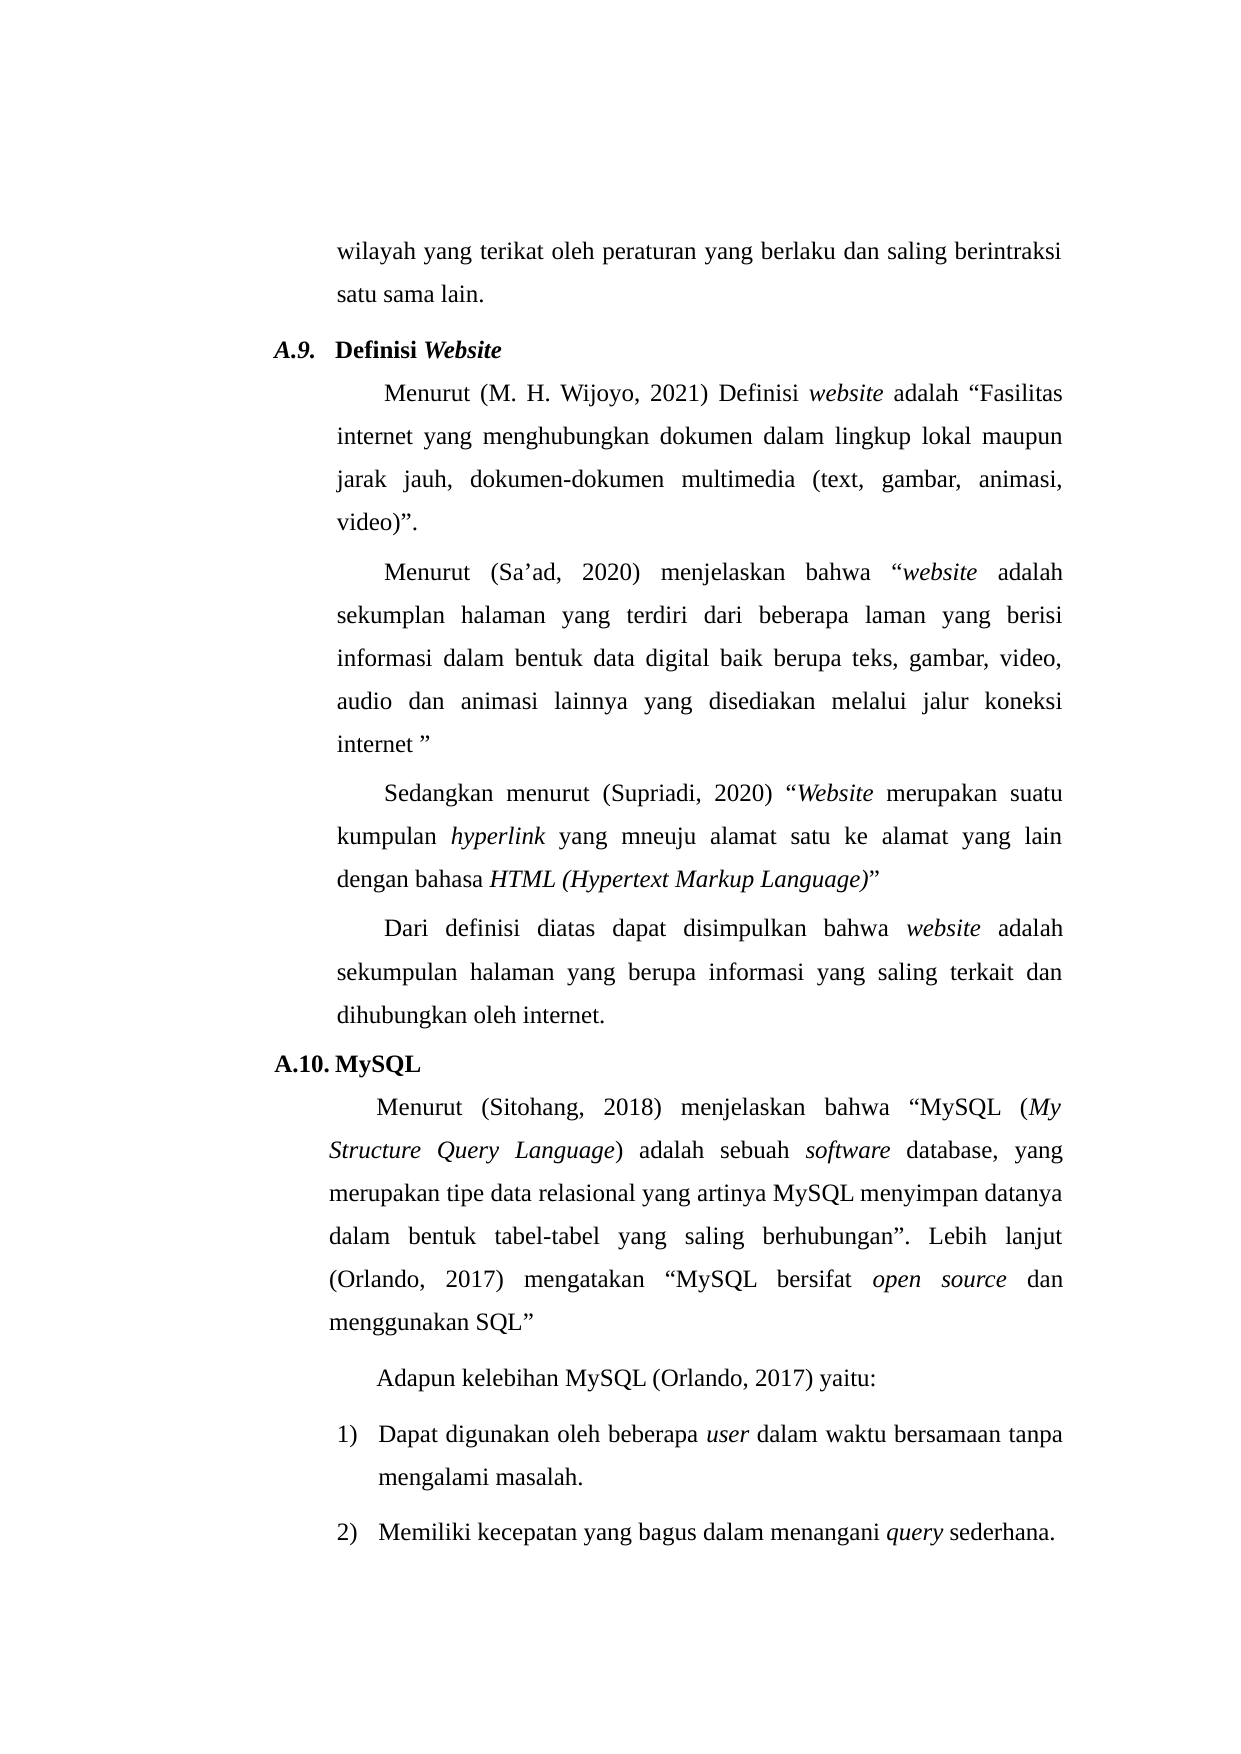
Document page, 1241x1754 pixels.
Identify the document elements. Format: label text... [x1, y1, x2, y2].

text Menurut (Sitohang, 2018) menjelaskan bahwa “MySQL (My Structure Query Language) adalah sebuah software database, yang merupakan tipe data relasional yang artinya MySQL menyimpan datanya dalam bentuk tabel-tabel yang saling berhubungan”. Lebih lanjut (Orlando, 2017) mengatakan “MySQL bersifat open source dan menggunakan SQL” [329, 1092, 1063, 1336]
text Menurut (Sa’ad, 2020)⁠ menjelaskan bahwa “website adalah sekumplan halaman yang terdiri dari beberapa laman yang berisi informasi dalam bentuk data digital baik berupa teks, gambar, video, audio dan animasi lainnya yang disediakan melalui jalur koneksi internet ” [337, 557, 1063, 758]
text Sedangkan menurut (Supriadi, 2020)⁠ “Website merupakan suatu kumpulan hyperlink yang mneuju alamat satu ke alamat yang lain dengan bahasa HTML (Hypertext Markup Language)” [337, 778, 1063, 893]
list Dapat digunakan oleh beberapa user dalam waktu bersamaan tanpa mengalami masalah. [337, 1419, 1063, 1491]
list Memiliki kecepatan yang bagus dalam menangani query sederhana. [337, 1517, 1063, 1546]
text Adapun kelebihan MySQL (Orlando, 2017) yaitu: [329, 1363, 1063, 1392]
text Menurut (M. H. Wijoyo, 2021)⁠ Definisi website adalah “Fasilitas internet yang menghubungkan dokumen dalam lingkup lokal maupun jarak jauh, dokumen-dokumen multimedia (text, gambar, animasi, video)”. [337, 378, 1063, 536]
text wilayah yang terikat oleh peraturan yang berlaku dan saling berintraksi satu sama lain. [337, 236, 1063, 308]
list Definisi Website [274, 335, 1063, 364]
text Dari definisi diatas dapat disimpulkan bahwa website adalah sekumpulan halaman yang berupa informasi yang saling terkait dan dihubungkan oleh internet. [337, 913, 1063, 1028]
list MySQL [274, 1049, 1063, 1077]
